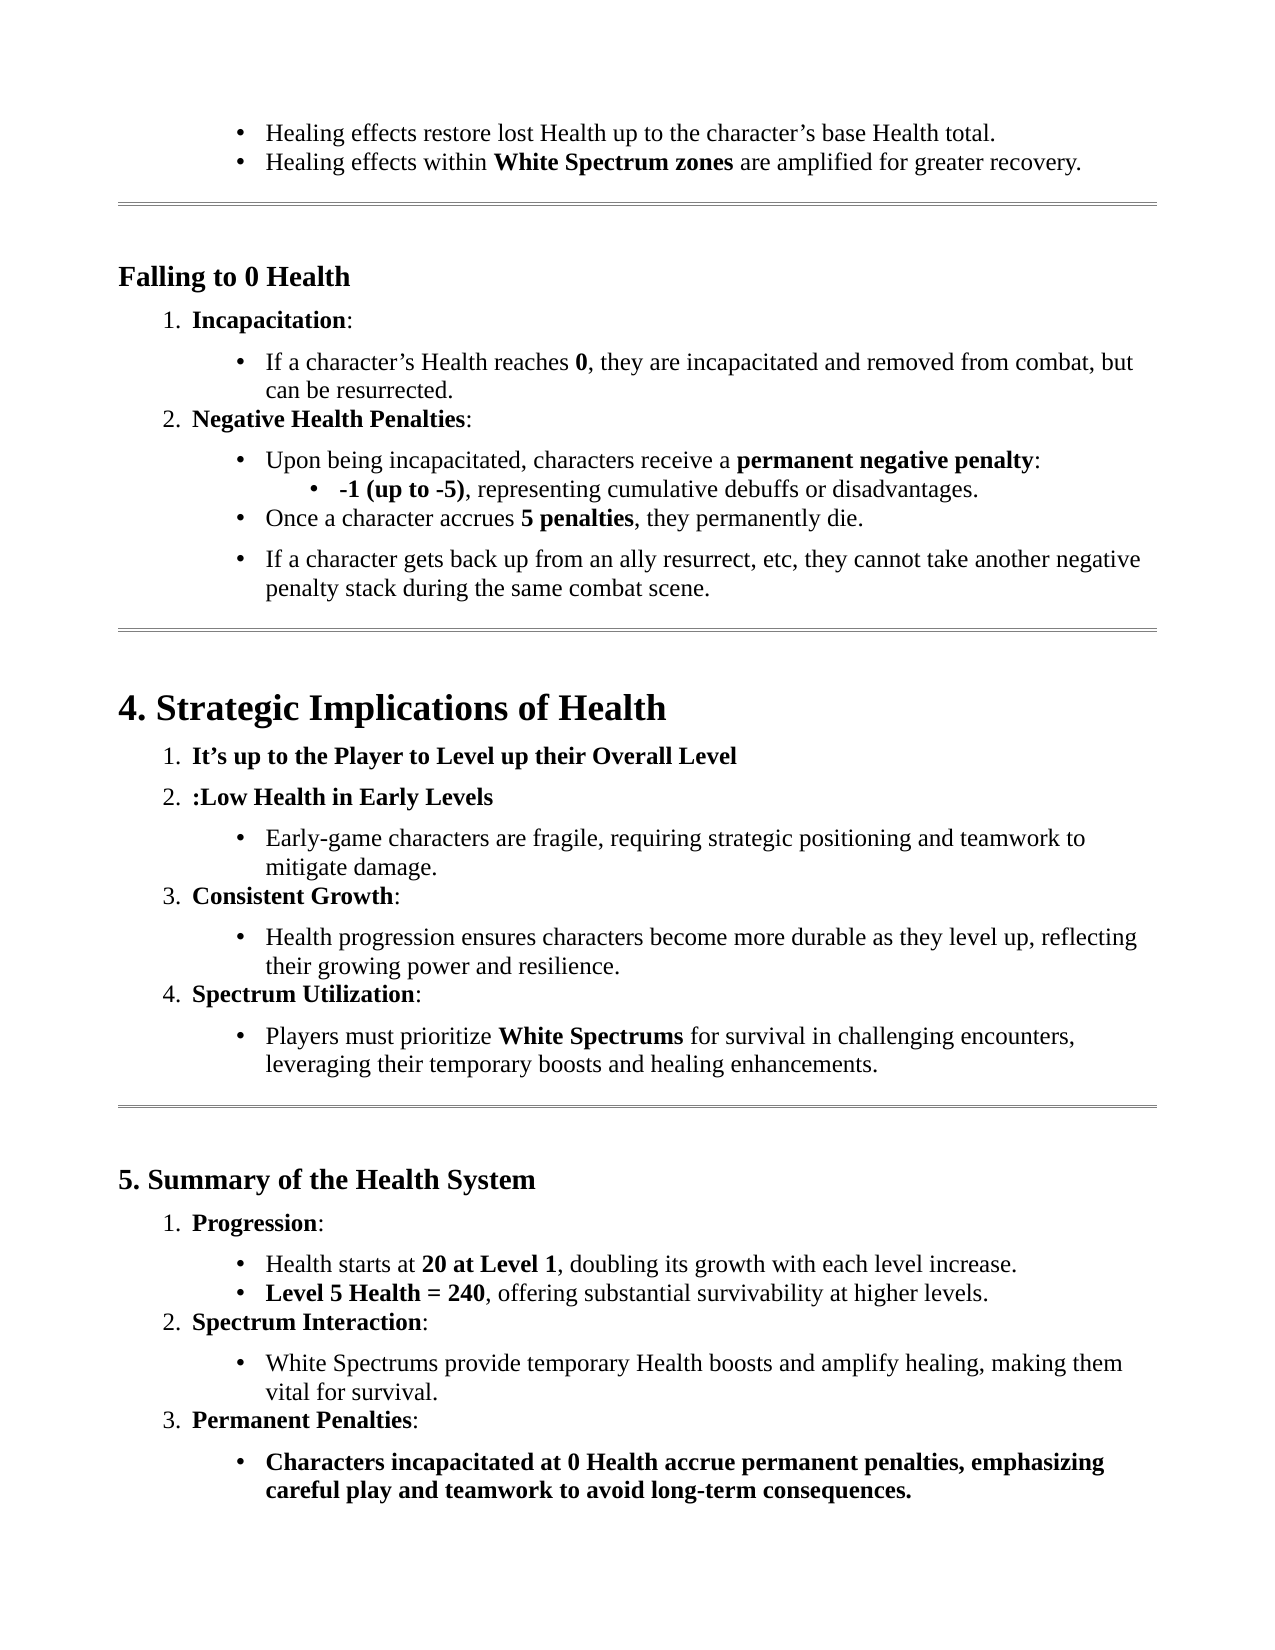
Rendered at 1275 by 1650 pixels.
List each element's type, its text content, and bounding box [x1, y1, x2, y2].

subtitle Falling to 0 Health [118, 259, 1157, 293]
list White Spectrums provide temporary Health boosts and amplify healing, making them vital for survival. [236, 1348, 1157, 1406]
list Level 5 Health = 240, offering substantial survivability at higher levels. [236, 1278, 1157, 1307]
list Early-game characters are fragile, requiring strategic positioning and teamwork to mitigate damage. [236, 823, 1157, 881]
subtitle 4. Strategic Implications of Health [118, 685, 1157, 728]
list Permanent Penalties: [162, 1406, 1157, 1434]
list Progression: [162, 1208, 1157, 1237]
list Healing effects restore lost Health up to the character’s base Health total. [236, 118, 1157, 147]
list Once a character accrues 5 penalties, they permanently die. [236, 503, 1157, 532]
list -1 (up to -5), representing cumulative debuffs or disadvantages. [309, 474, 1157, 503]
list Spectrum Utilization: [162, 979, 1157, 1008]
list It’s up to the Player to Level up their Overall Level [162, 741, 1157, 769]
list Negative Health Penalties: [162, 404, 1157, 433]
subtitle 5. Summary of the Health System [118, 1162, 1157, 1196]
list :Low Health in Early Levels [162, 782, 1157, 811]
list Players must prioritize White Spectrums for survival in challenging encounters, leveraging their temporary boosts and healing enhancements. [236, 1021, 1157, 1078]
list Upon being incapacitated, characters receive a permanent negative penalty: [236, 445, 1157, 474]
list Healing effects within White Spectrum zones are amplified for greater recovery. [236, 147, 1157, 176]
list If a character’s Health reaches 0, they are incapacitated and removed from combat, but can be resurrected. [236, 347, 1157, 404]
list Spectrum Interaction: [162, 1307, 1157, 1336]
list Characters incapacitated at 0 Health accrue permanent penalties, emphasizing careful play and teamwork to avoid long-term consequences. [236, 1447, 1157, 1504]
list Consistent Growth: [162, 881, 1157, 909]
list Health starts at 20 at Level 1, doubling its growth with each level increase. [236, 1249, 1157, 1278]
list Health progression ensures characters become more durable as they level up, reflecting their growing power and resilience. [236, 922, 1157, 979]
list If a character gets back up from an ally resurrect, etc, they cannot take another negative penalty stack during the same combat scene. [236, 544, 1157, 602]
list Incapacitation: [162, 305, 1157, 334]
